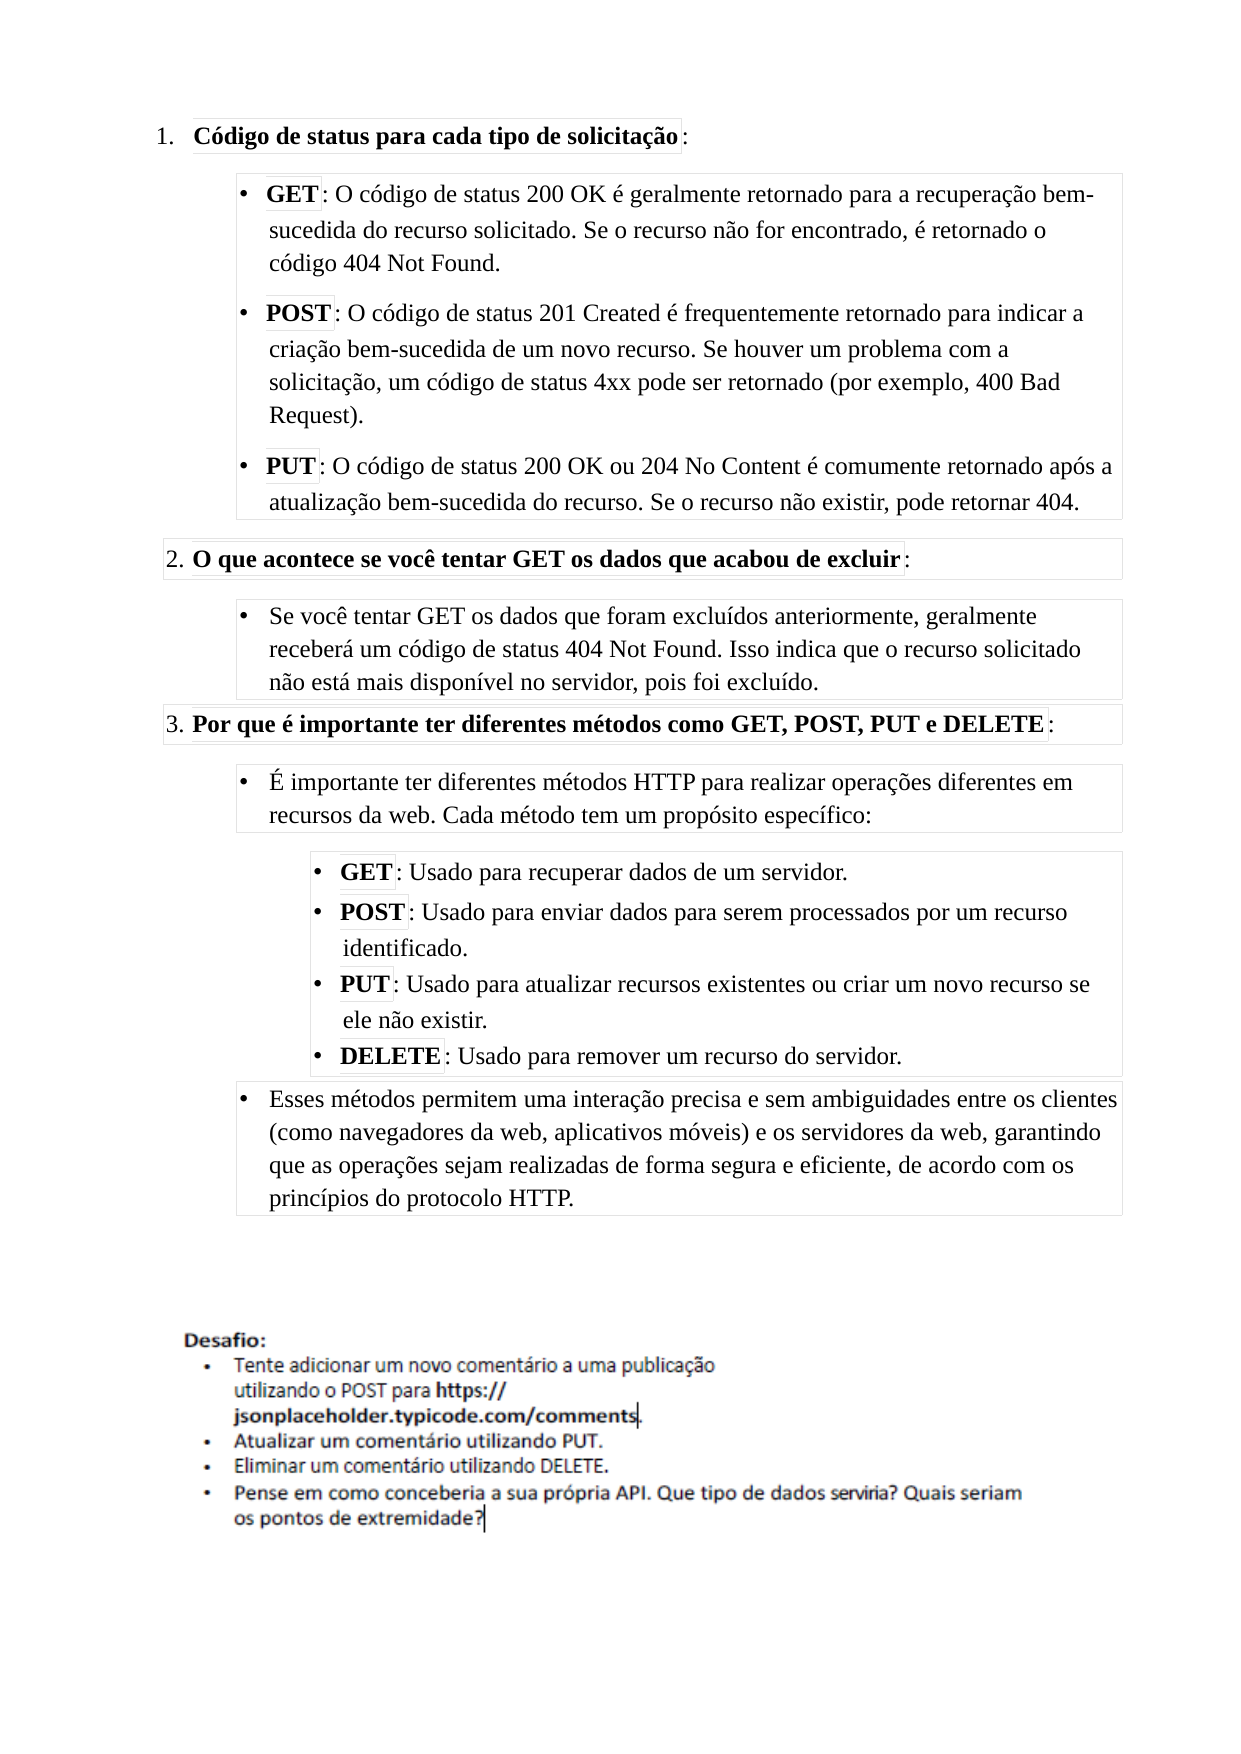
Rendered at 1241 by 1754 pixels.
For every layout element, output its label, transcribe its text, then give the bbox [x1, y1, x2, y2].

list GET: Usado para recuperar dados de um servidor. [311, 852, 1122, 889]
picture [168, 1320, 1072, 1580]
list PUT: O código de status 200 OK ou 204 No Content é comumente retornado após a atualização bem-sucedida do recurso. Se o recurso não existir, pode retornar 404. [237, 445, 1122, 519]
list Código de status para cada tipo de solicitação: [156, 118, 681, 153]
list Esses métodos permitem uma interação precisa e sem ambiguidades entre os clientes (como navegadores da web, aplicativos móveis) e os servidores da web, garantindo que as operações sejam realizadas de forma segura e eficiente, de acordo com os princípios do protocolo HTTP. [237, 1082, 1122, 1215]
list POST: Usado para enviar dados para serem processados por um recurso identificado. [311, 891, 1122, 962]
list Por que é importante ter diferentes métodos como GET, POST, PUT e DELETE: [164, 705, 1122, 744]
list É importante ter diferentes métodos HTTP para realizar operações diferentes em recursos da web. Cada método tem um propósito específico: [237, 765, 1122, 832]
list GET: O código de status 200 OK é geralmente retornado para a recuperação bem-sucedida do recurso solicitado. Se o recurso não for encontrado, é retornado o código 404 Not Found. [237, 174, 1122, 277]
list DELETE: Usado para remover um recurso do servidor. [311, 1035, 1122, 1076]
list POST: O código de status 201 Created é frequentemente retornado para indicar a criação bem-sucedida de um novo recurso. Se houver um problema com a solicitação, um código de status 4xx pode ser retornado (por exemplo, 400 Bad Request). [237, 292, 1122, 429]
list O que acontece se você tentar GET os dados que acabou de excluir: [164, 539, 1122, 579]
list PUT: Usado para atualizar recursos existentes ou criar um novo recurso se ele não existir. [311, 963, 1122, 1034]
list Código de status para cada tipo de solicitação: [682, 118, 1122, 153]
list Se você tentar GET os dados que foram excluídos anteriormente, geralmente receberá um código de status 404 Not Found. Isso indica que o recurso solicitado não está mais disponível no servidor, pois foi excluído. [237, 600, 1122, 699]
